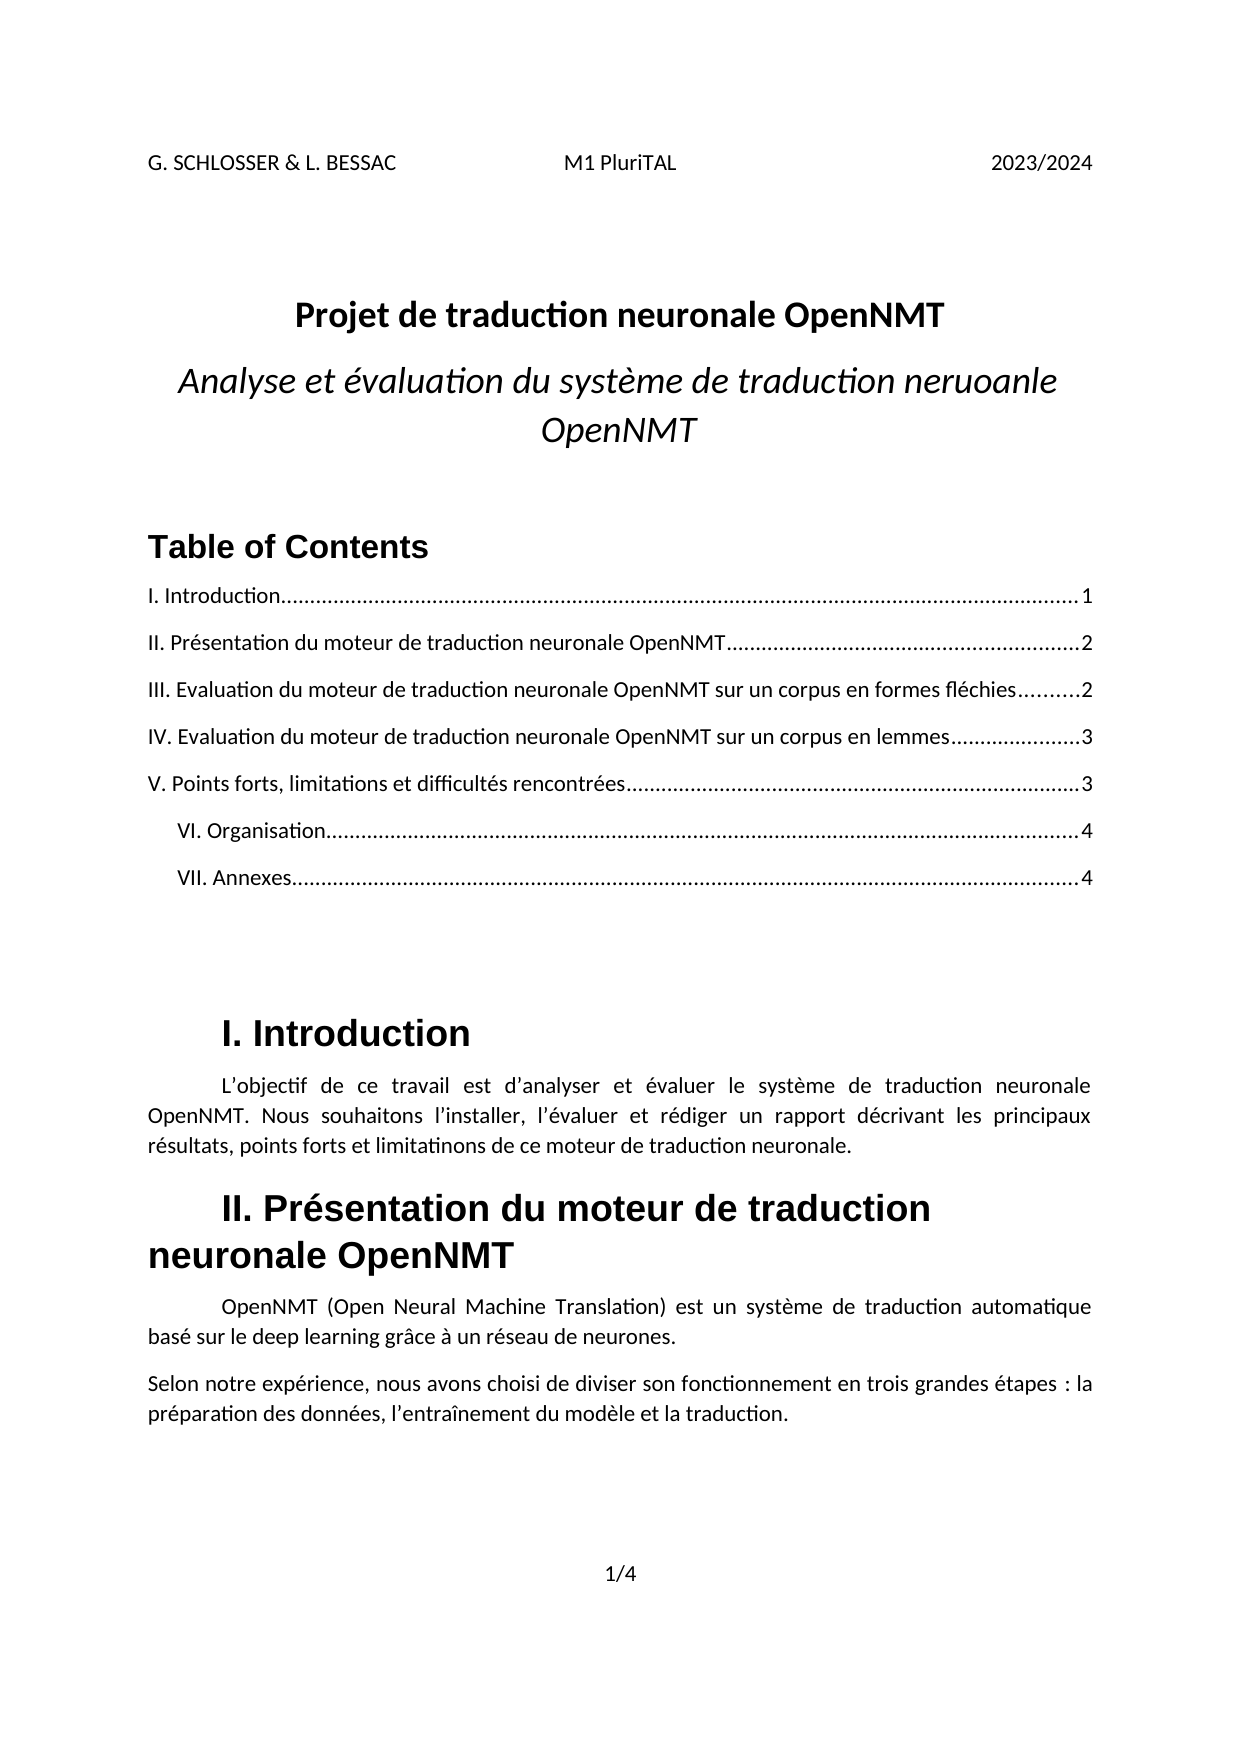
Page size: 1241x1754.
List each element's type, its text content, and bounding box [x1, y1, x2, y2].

text Selon notre expérience, nous avons choisi de diviser son fonctionnement en trois grandes étapes : la préparation des données, l’entraînement du modèle et la traduction. [148, 1369, 1093, 1427]
text IV. Evaluation du moteur de traduction neuronale OpenNMT sur un corpus en lemmes 3 [148, 722, 1093, 750]
subtitle Table of Contents [148, 527, 1093, 566]
text VI. Organisation 4 [177, 816, 1093, 844]
text Analyse et évaluation du système de traduction neruoanle OpenNMT [148, 357, 1093, 452]
text VII. Annexes 4 [177, 863, 1093, 891]
text Projet de traduction neuronale OpenNMT [148, 291, 1093, 336]
subtitle II. Présentation du moteur de traduction neuronale OpenNMT [148, 1186, 1093, 1276]
text L’objectif de ce travail est d’analyser et évaluer le système de traduction neuronale OpenNMT. Nous souhaitons l’installer, l’évaluer et rédiger un rapport décrivant les principaux résultats, points forts et limitatinons de ce moteur de traduction neuronale. [148, 1071, 1093, 1159]
text II. Présentation du moteur de traduction neuronale OpenNMT 2 [148, 628, 1093, 656]
subtitle I. Introduction [148, 1012, 1093, 1055]
text V. Points forts, limitations et difficultés rencontrées 3 [148, 769, 1093, 797]
text III. Evaluation du moteur de traduction neuronale OpenNMT sur un corpus en formes fléchies 2 [148, 675, 1093, 703]
text I. Introduction 1 [148, 581, 1093, 609]
text OpenNMT (Open Neural Machine Translation) est un système de traduction automatique basé sur le deep learning grâce à un réseau de neurones. [148, 1292, 1093, 1350]
